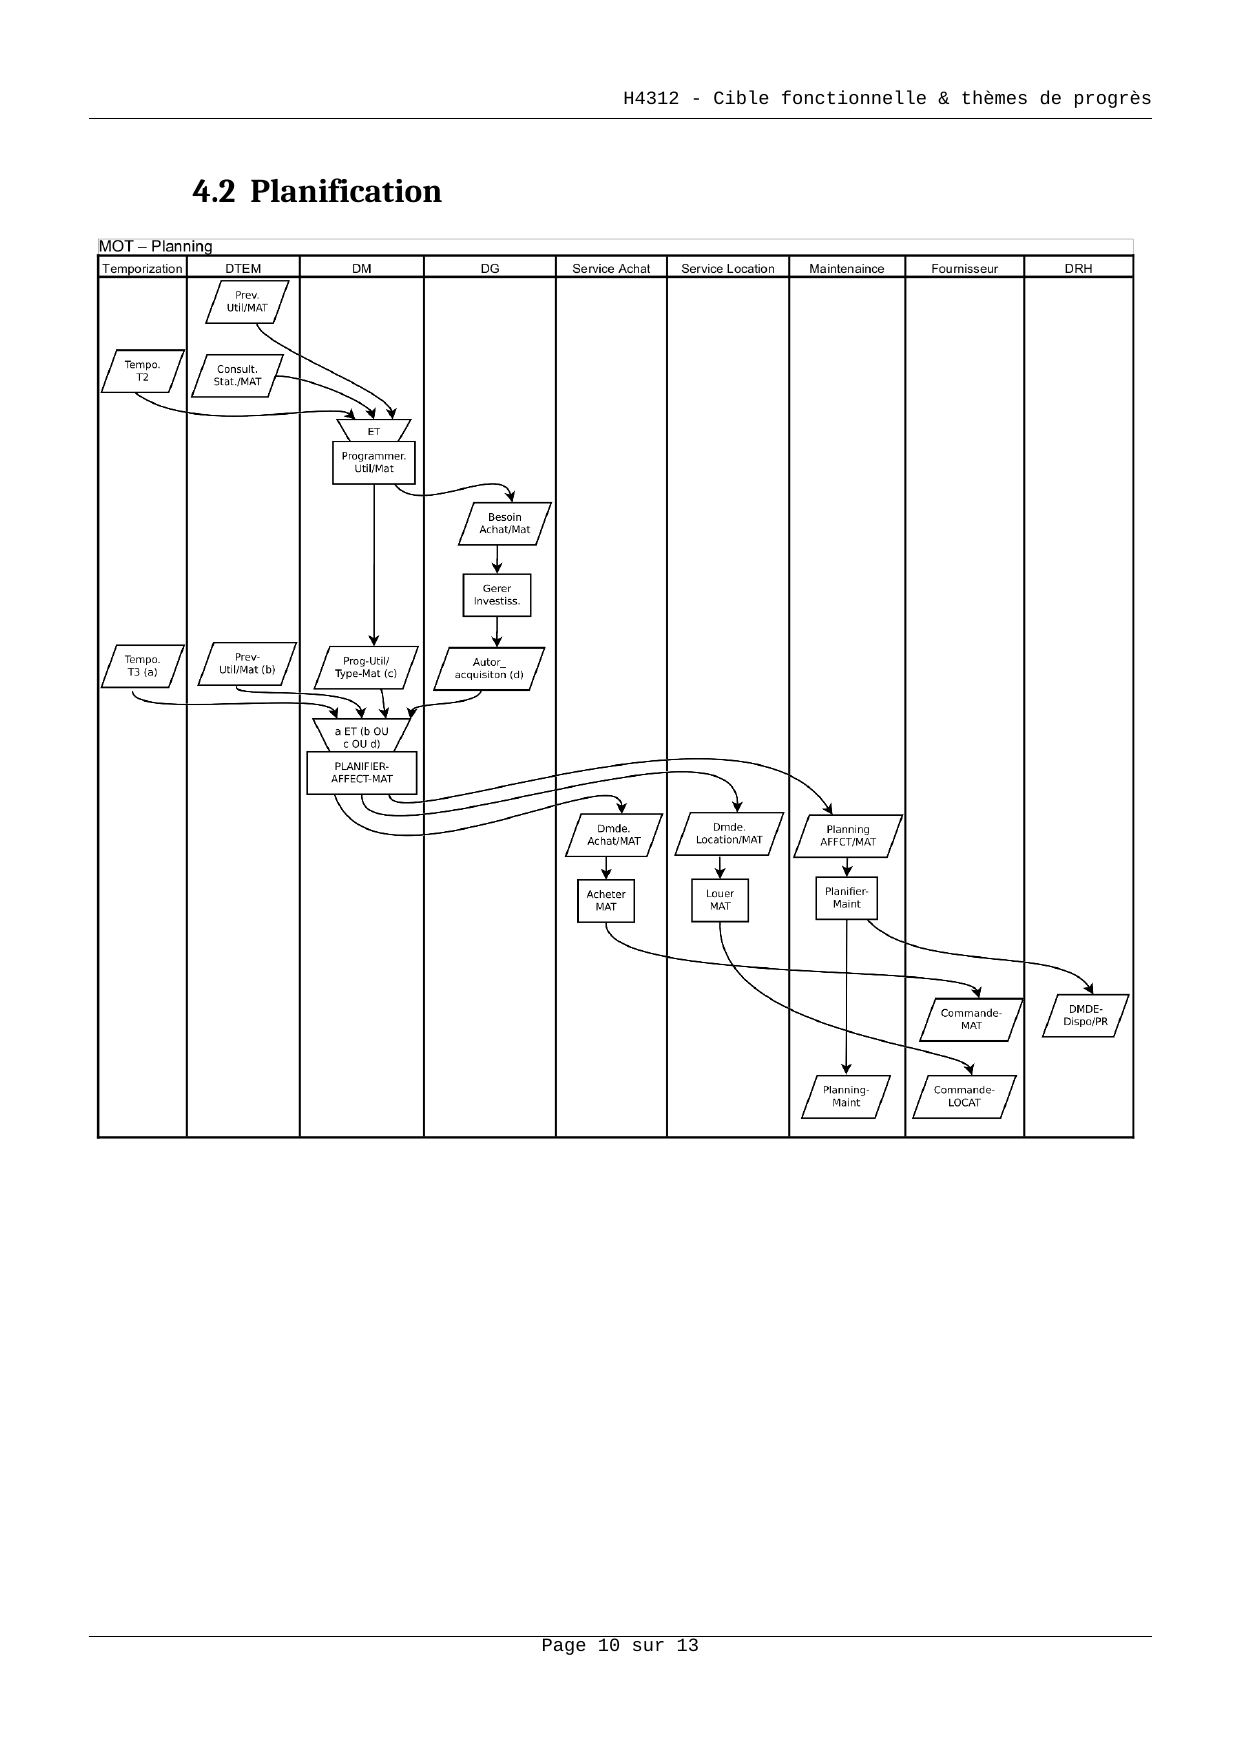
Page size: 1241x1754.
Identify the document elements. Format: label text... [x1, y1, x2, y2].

picture [88, 223, 1152, 1148]
subtitle Planification [133, 172, 1152, 211]
